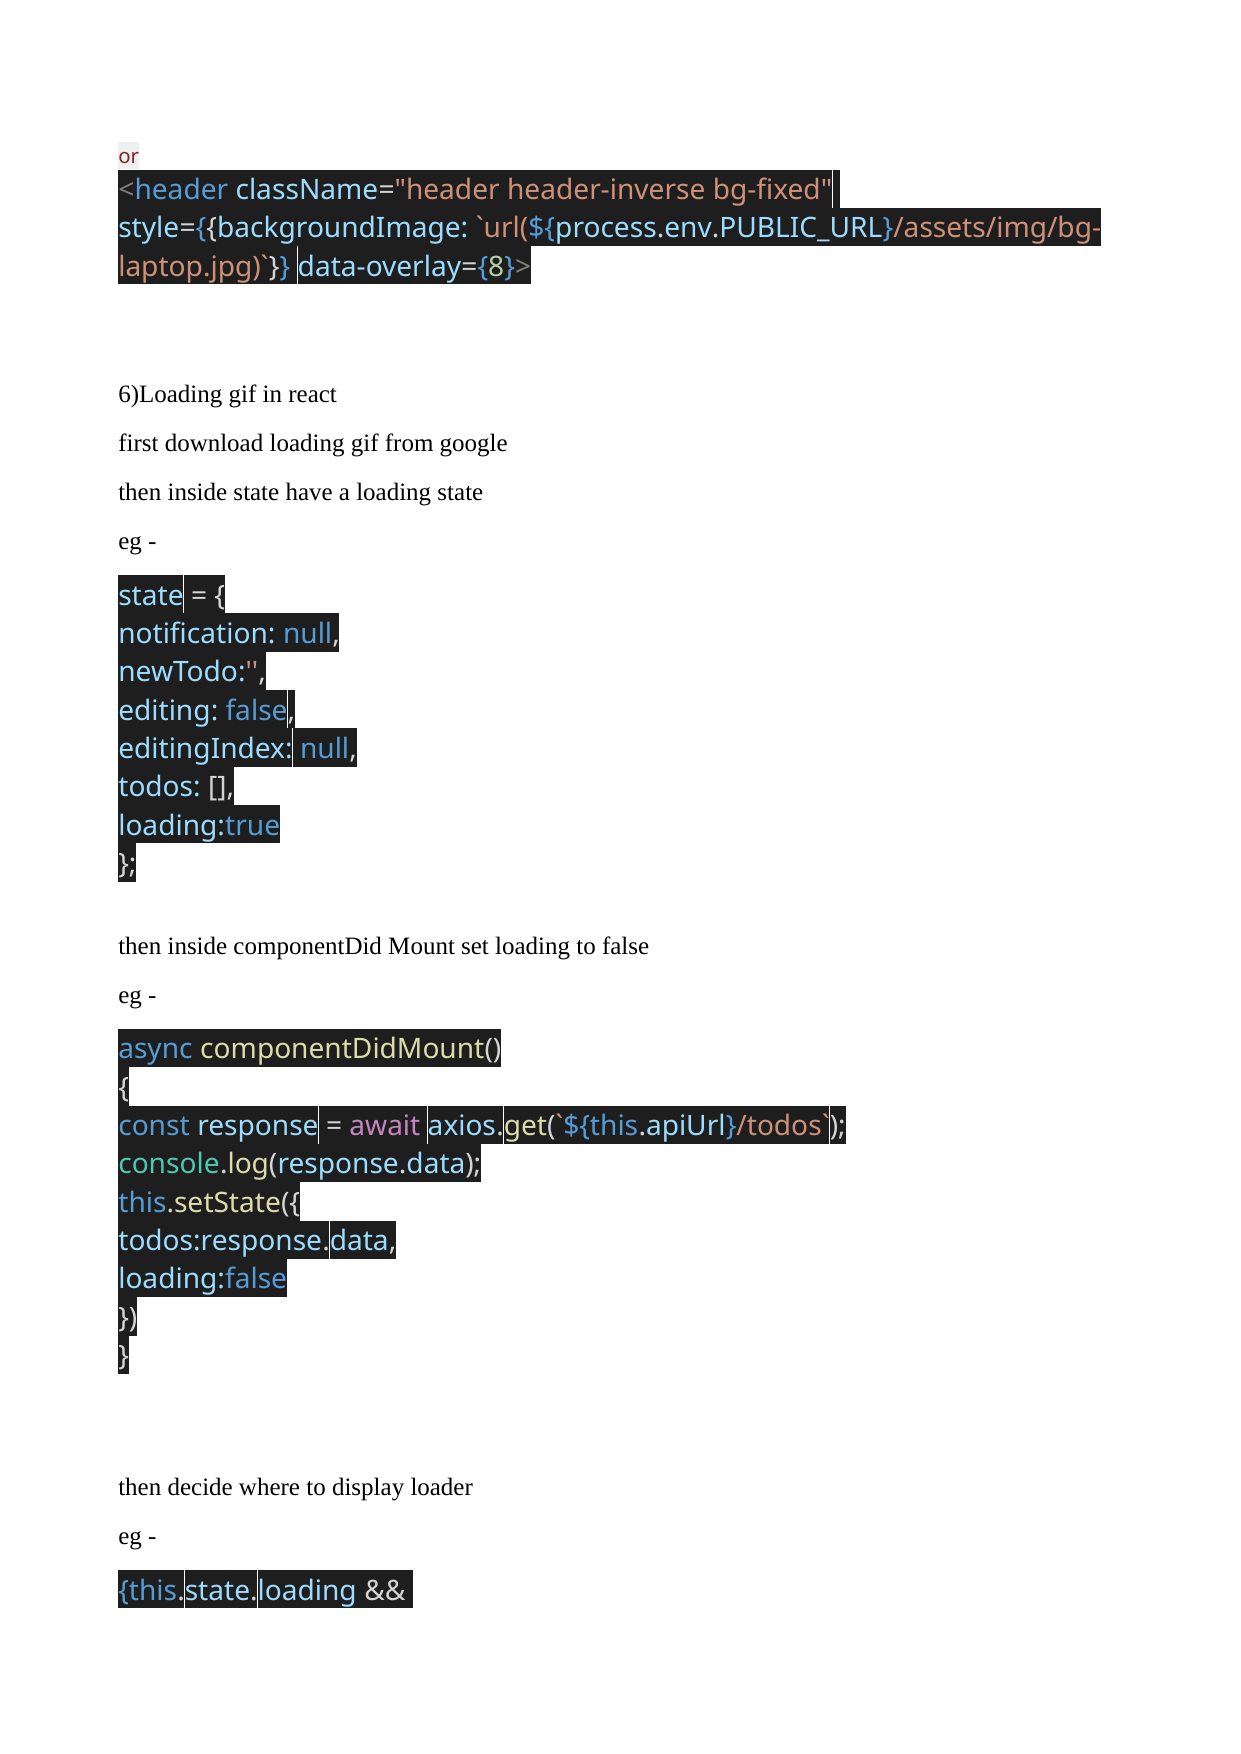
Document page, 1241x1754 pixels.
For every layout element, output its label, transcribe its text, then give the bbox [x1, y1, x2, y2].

text todos:response.data, [118, 1221, 1122, 1259]
text const response = await axios.get(`${this.apiUrl}/todos`); [118, 1106, 1122, 1144]
text first download loading gif from google [118, 428, 1122, 457]
text eg - [118, 1521, 1122, 1550]
text then inside componentDid Mount set loading to false [118, 931, 1122, 959]
text { [118, 1067, 1122, 1106]
text this.setState({ [118, 1182, 1122, 1221]
text editingIndex: null, [118, 728, 1122, 767]
text state = { [118, 575, 1122, 613]
text newTodo:'', [118, 652, 1122, 690]
text loading:true [118, 805, 1122, 843]
text console.log(response.data); [118, 1144, 1122, 1182]
text or [118, 142, 1122, 169]
text <header className="header header-inverse bg-fixed" style={{backgroundImage: `url(${process.env.PUBLIC_URL}/assets/img/bg-laptop.jpg)`}} data-overlay={8}> [118, 169, 1122, 284]
text then decide where to display loader [118, 1472, 1122, 1501]
text }) [118, 1297, 1122, 1336]
text 6)Loading gif in react [118, 379, 1122, 407]
text eg - [118, 526, 1122, 555]
text eg - [118, 980, 1122, 1008]
text {this.state.loading && [118, 1570, 1122, 1608]
text todos: [], [118, 767, 1122, 805]
text notification: null, [118, 613, 1122, 652]
text then inside state have a loading state [118, 477, 1122, 506]
text editing: false, [118, 690, 1122, 728]
text }; [118, 843, 1122, 882]
text async componentDidMount() [118, 1029, 1122, 1067]
text loading:false [118, 1259, 1122, 1297]
text } [118, 1336, 1122, 1374]
